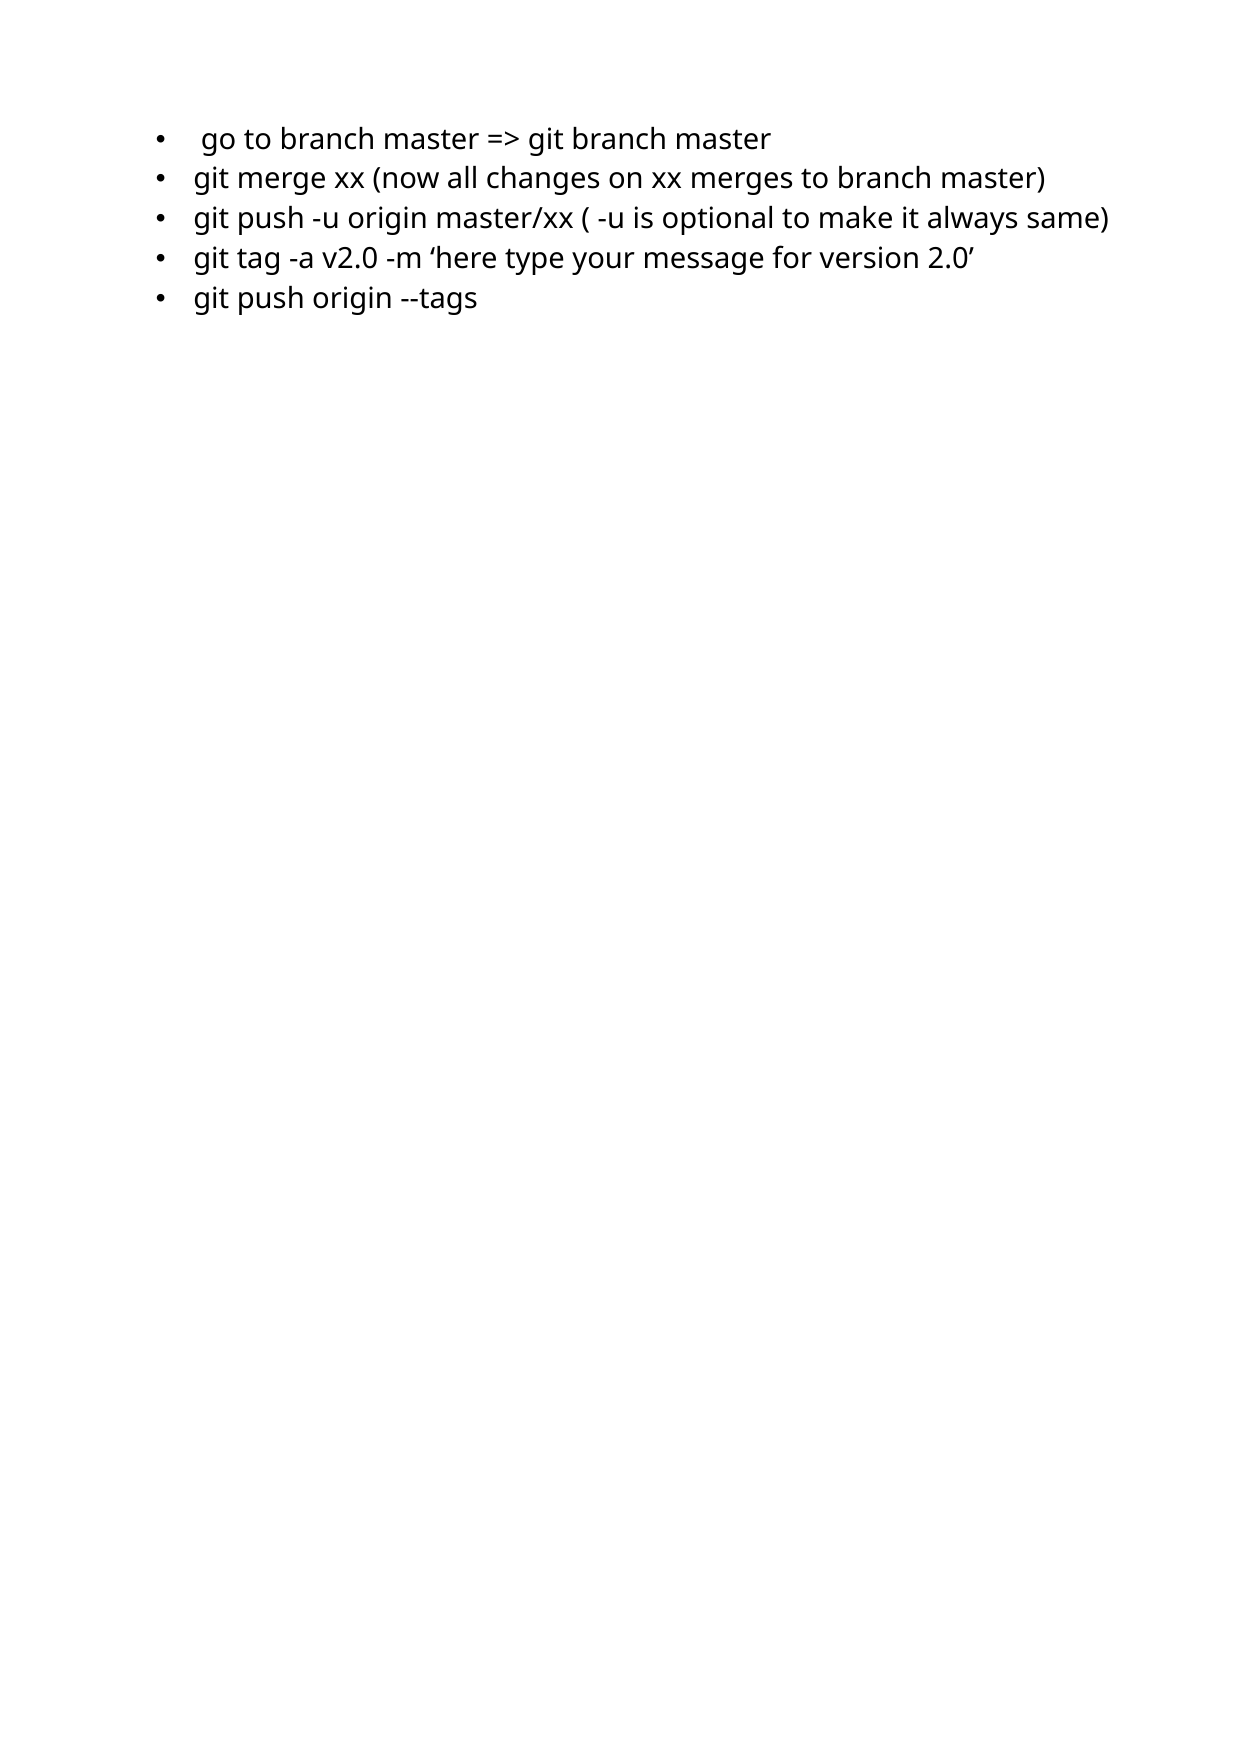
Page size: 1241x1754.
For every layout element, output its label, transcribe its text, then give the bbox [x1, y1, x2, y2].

list git tag -a v2.0 -m ‘here type your message for version 2.0’ [156, 237, 1122, 277]
list go to branch master => git branch master [156, 118, 1122, 158]
list git push -u origin master/xx ( -u is optional to make it always same) [156, 197, 1122, 237]
list git merge xx (now all changes on xx merges to branch master) [156, 158, 1122, 197]
list git push origin --tags [156, 277, 1122, 317]
